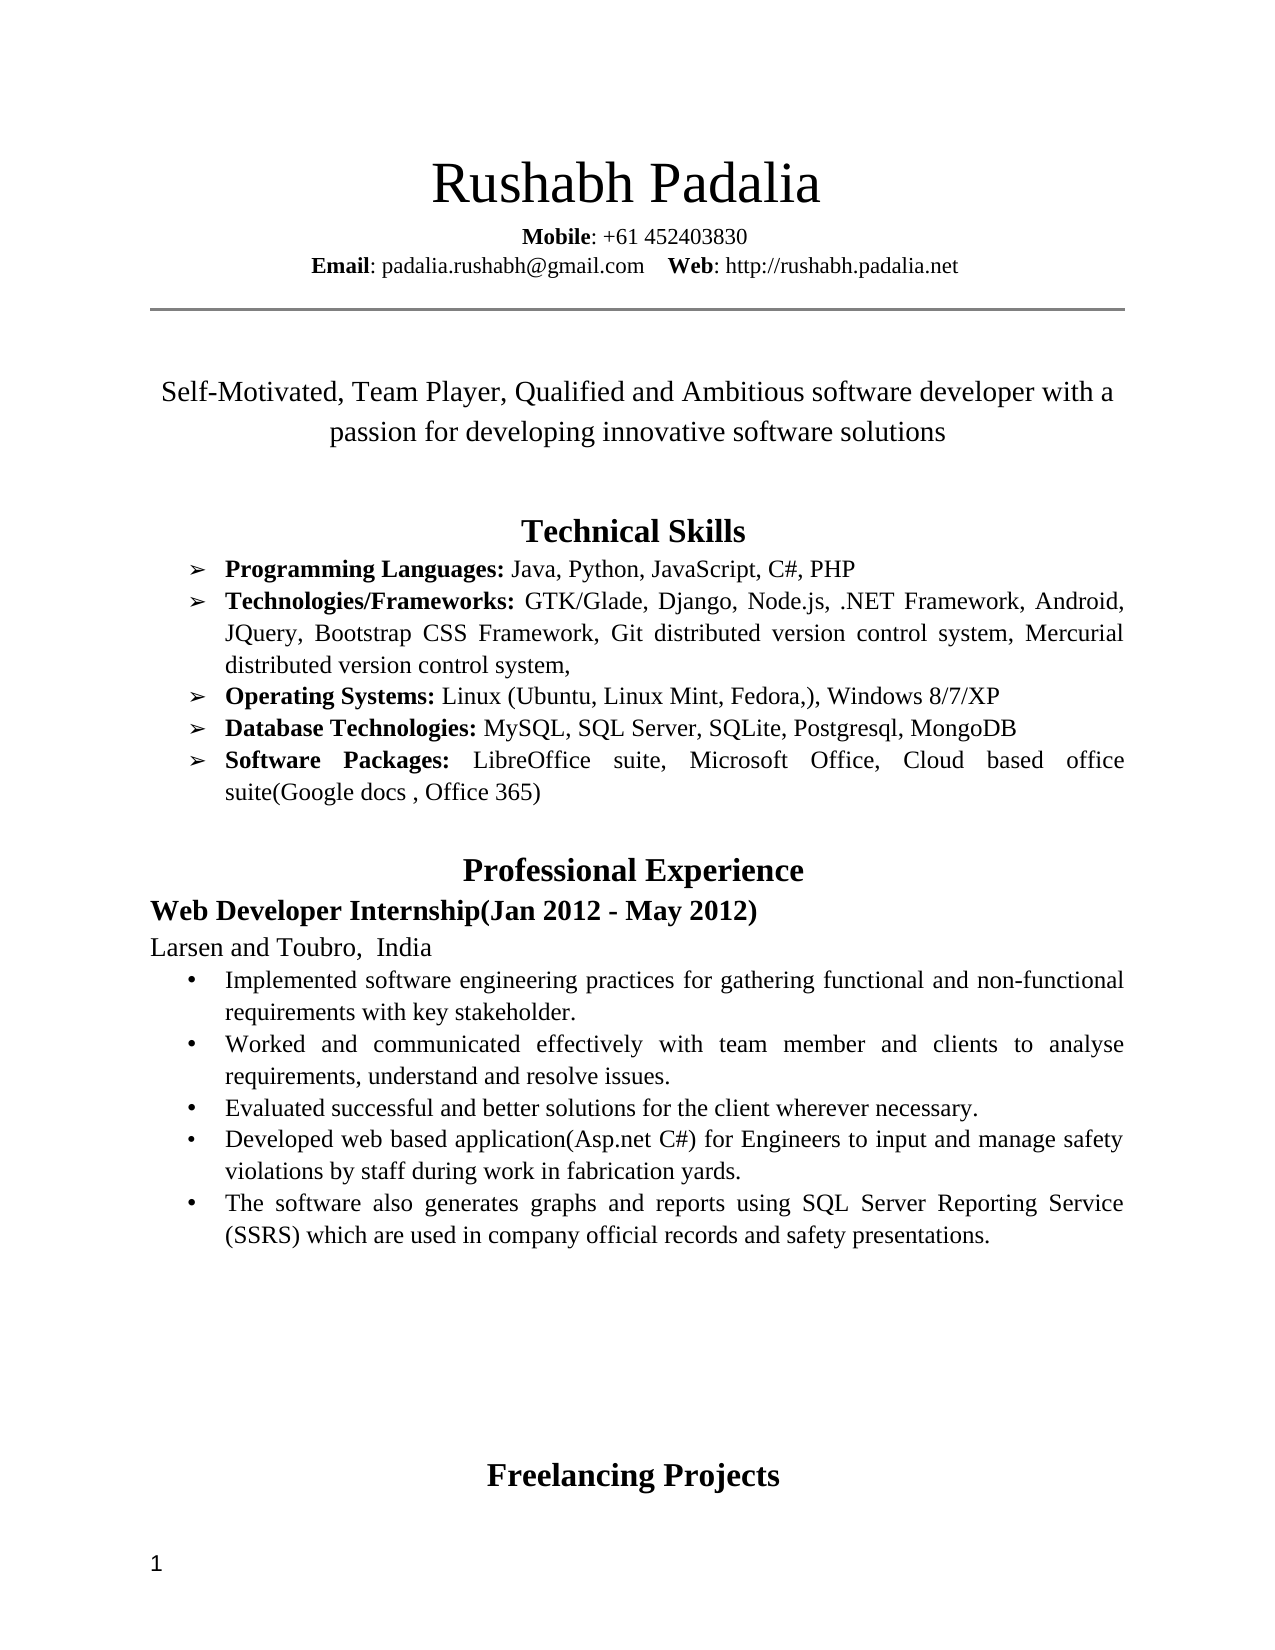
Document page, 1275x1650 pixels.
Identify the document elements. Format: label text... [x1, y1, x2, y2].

text Larsen and Toubro, India [150, 932, 1125, 962]
text Rushabh Padalia [150, 150, 1125, 214]
list Evaluated successful and better solutions for the client wherever necessary. [187, 1094, 1125, 1121]
text Email: padalia.rushabh@gmail.com Web: http://rushabh.padalia.net [150, 253, 1125, 279]
list Implemented software engineering practices for gathering functional and non-functional requirements with key stakeholder. [187, 967, 1125, 1026]
list Database Technologies: MySQL, SQL Server, SQLite, Postgresql, MongoDB [187, 714, 1125, 742]
list Operating Systems: Linux (Ubuntu, Linux Mint, Fedora,), Windows 8/7/XP [187, 682, 1125, 710]
text Technical Skills [150, 513, 1125, 550]
text Web Developer Internship(Jan 2012 - May 2012) [150, 894, 1125, 927]
list Technologies/Frameworks: GTK/Glade, Django, Node.js, .NET Framework, Android, JQuery, Bootstrap CSS Framework, Git distributed version control system, Mercurial distributed version control system, [187, 587, 1125, 678]
text Freelancing Projects [150, 1457, 1125, 1494]
text Mobile: +61 452403830 [150, 224, 1125, 250]
list Programming Languages: Java, Python, JavaScript, C#, PHP [187, 555, 1125, 583]
text Self-Motivated, Team Player, Qualified and Ambitious software developer with a passion for developing innovative software solutions [150, 375, 1125, 447]
list The software also generates graphs and reports using SQL Server Reporting Service (SSRS) which are used in company official records and safety presentations. [187, 1189, 1125, 1248]
list Worked and communicated effectively with team member and clients to analyse requirements, understand and resolve issues. [187, 1030, 1125, 1090]
list Developed web based application(Asp.net C#) for Engineers to input and manage safety violations by staff during work in fabrication yards. [187, 1126, 1125, 1185]
text Professional Experience [150, 852, 1125, 889]
list Software Packages: LibreOffice suite, Microsoft Office, Cloud based office suite(Google docs , Office 365) [187, 746, 1125, 806]
